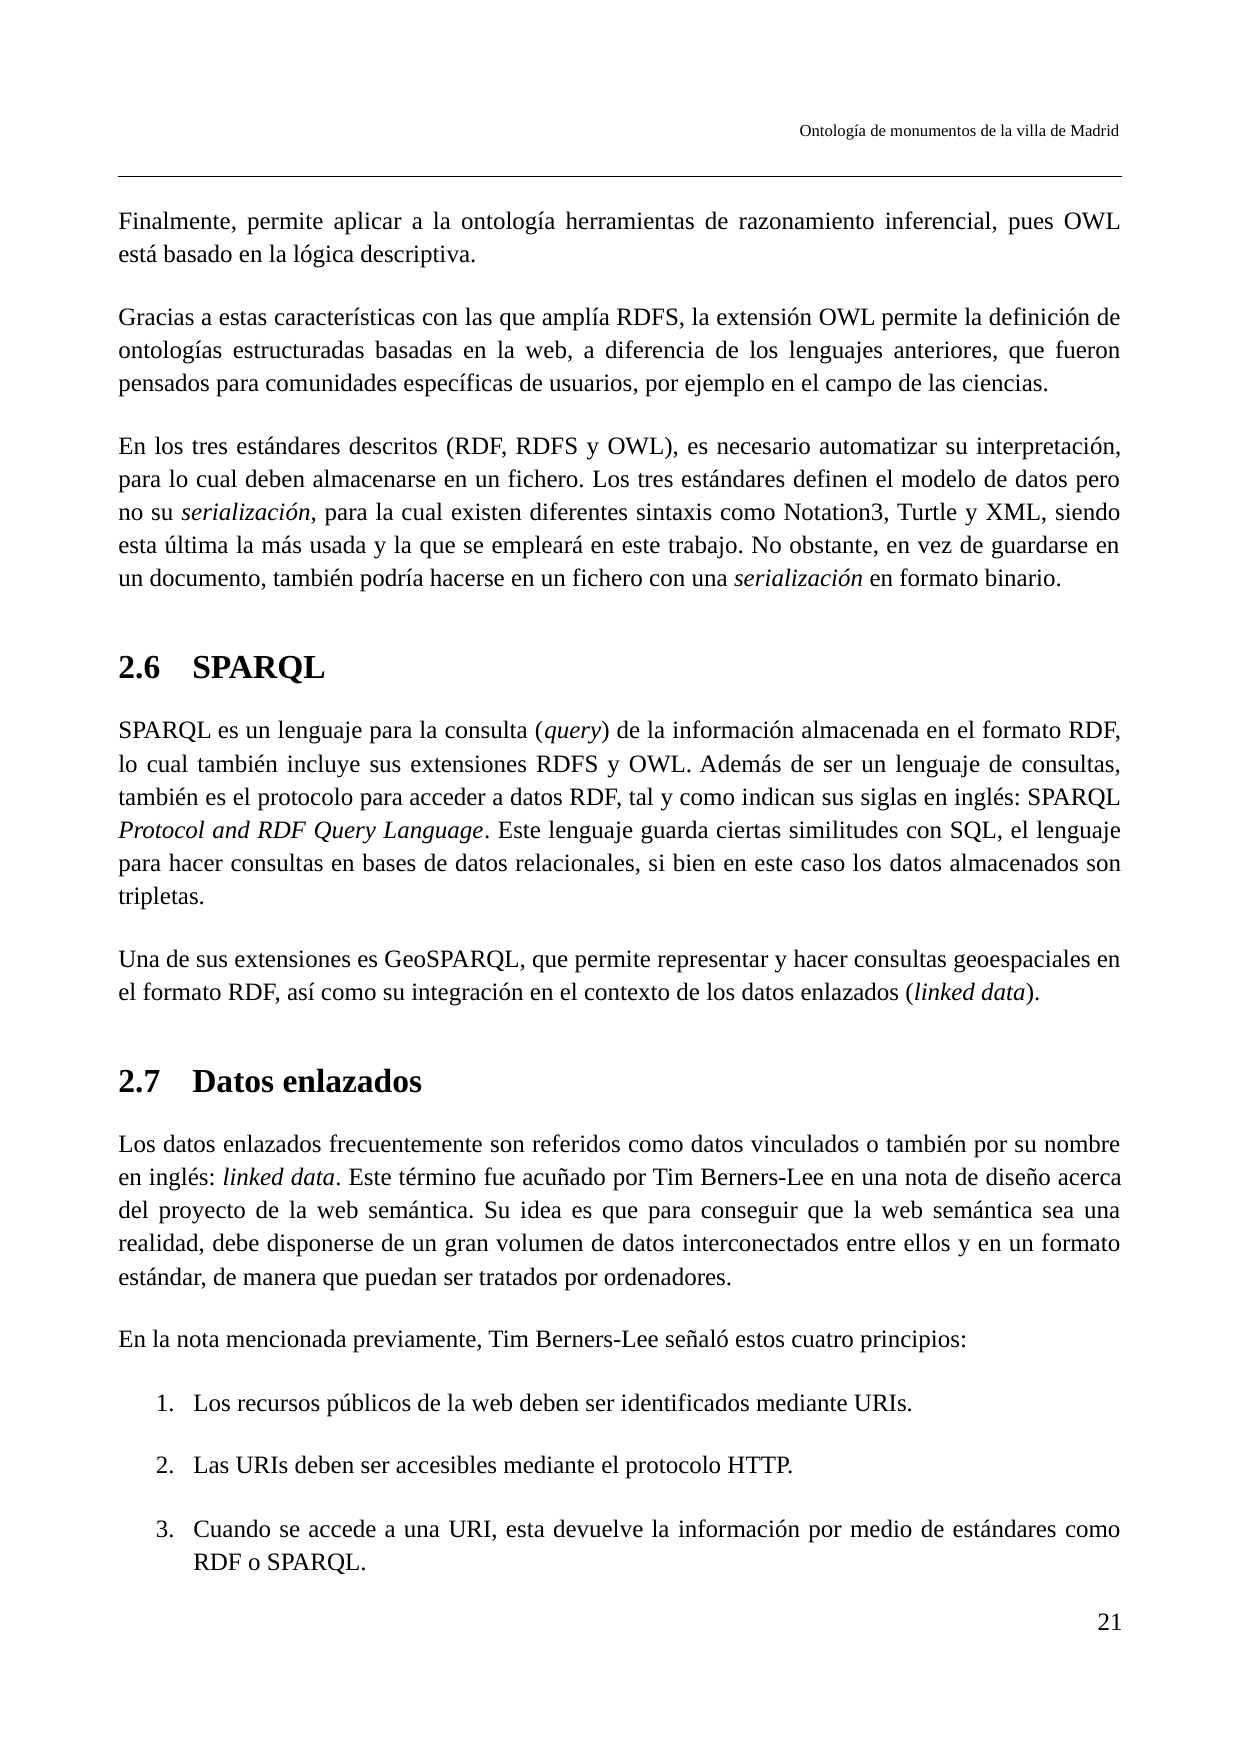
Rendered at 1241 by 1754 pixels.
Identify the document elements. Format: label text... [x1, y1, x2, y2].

text En la nota mencionada previamente, Tim Berners-Lee señaló estos cuatro principios: [118, 1324, 1122, 1353]
list Las URIs deben ser accesibles mediante el protocolo HTTP. [156, 1451, 1122, 1479]
list Los recursos públicos de la web deben ser identificados mediante URIs. [156, 1388, 1122, 1416]
text Finalmente, permite aplicar a la ontología herramientas de razonamiento inferencial, pues OWL está basado en la lógica descriptiva. [118, 206, 1122, 267]
text Una de sus extensiones es GeoSPARQL, que permite representar y hacer consultas geoespaciales en el formato RDF, así como su integración en el contexto de los datos enlazados (linked data). [118, 944, 1122, 1006]
text SPARQL es un lenguaje para la consulta (query) de la información almacenada en el formato RDF, lo cual también incluye sus extensiones RDFS y OWL. Además de ser un lenguaje de consultas, también es el protocolo para acceder a datos RDF, tal y como indican sus siglas en inglés: SPARQL Protocol and RDF Query Language. Este lenguaje guarda ciertas similitudes con SQL, el lenguaje para hacer consultas en bases de datos relacionales, si bien en este caso los datos almacenados son tripletas. [118, 716, 1122, 909]
subtitle SPARQL [118, 647, 1122, 686]
list Cuando se accede a una URI, esta devuelve la información por medio de estándares como RDF o SPARQL. [156, 1514, 1122, 1575]
text En los tres estándares descritos (RDF, RDFS y OWL), es necesario automatizar su interpretación, para lo cual deben almacenarse en un fichero. Los tres estándares definen el modelo de datos pero no su serialización, para la cual existen diferentes sintaxis como Notation3, Turtle y XML, siendo esta última la más usada y la que se empleará en este trabajo. No obstante, en vez de guardarse en un documento, también podría hacerse en un fichero con una serialización en formato binario. [118, 431, 1122, 592]
text Gracias a estas características con las que amplía RDFS, la extensión OWL permite la definición de ontologías estructuradas basadas en la web, a diferencia de los lenguajes anteriores, que fueron pensados para comunidades específicas de usuarios, por ejemplo en el campo de las ciencias. [118, 302, 1122, 397]
subtitle Datos enlazados [118, 1061, 1122, 1099]
text Los datos enlazados frecuentemente son referidos como datos vinculados o también por su nombre en inglés: linked data. Este término fue acuñado por Tim Berners-Lee en una nota de diseño acerca del proyecto de la web semántica. Su idea es que para conseguir que la web semántica sea una realidad, debe disponerse de un gran volumen de datos interconectados entre ellos y en un formato estándar, de manera que puedan ser tratados por ordenadores. [118, 1129, 1122, 1290]
